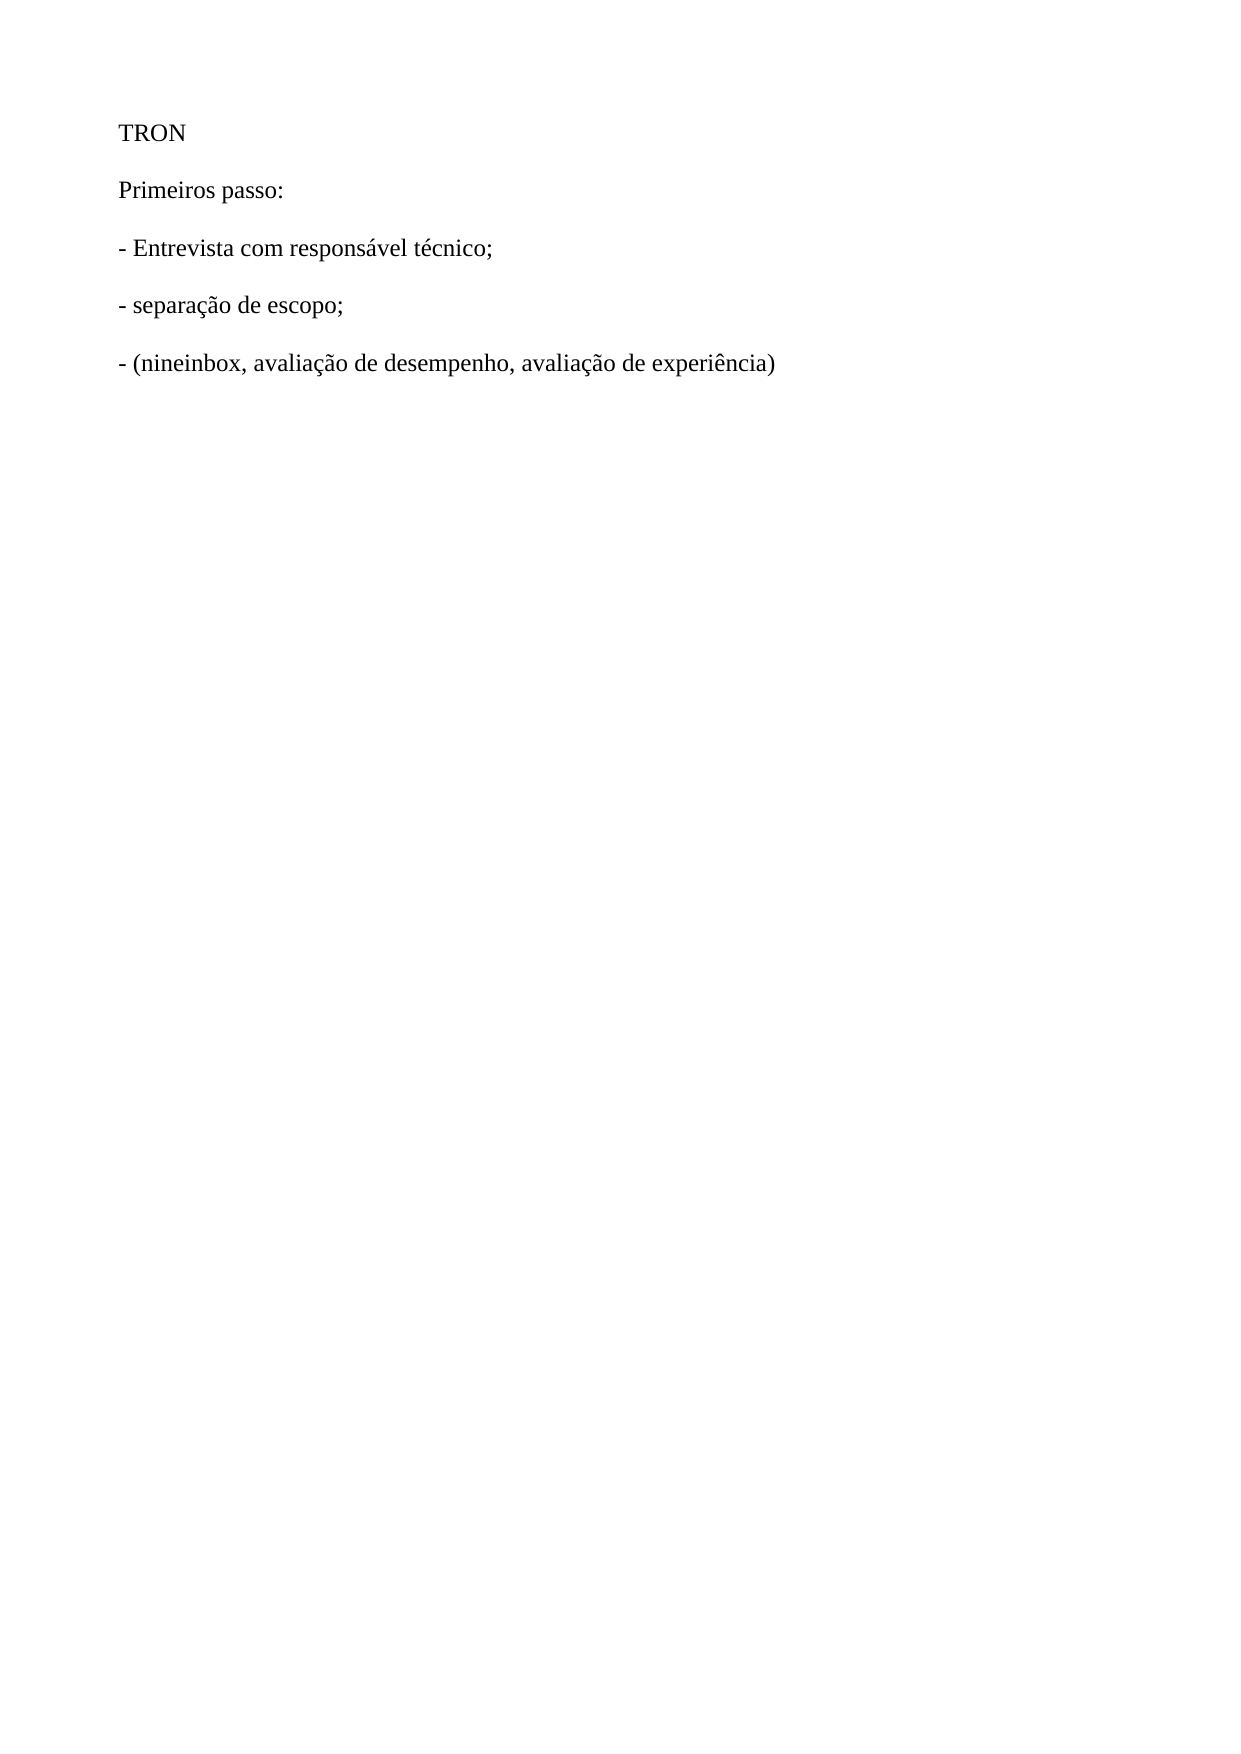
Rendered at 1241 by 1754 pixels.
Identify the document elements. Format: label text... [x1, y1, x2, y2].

text - (nineinbox, avaliação de desempenho, avaliação de experiência) [118, 348, 1122, 377]
text - separação de escopo; [118, 291, 1122, 319]
text Primeiros passo: [118, 176, 1122, 204]
text TRON [118, 118, 1122, 147]
text - Entrevista com responsável técnico; [118, 233, 1122, 262]
